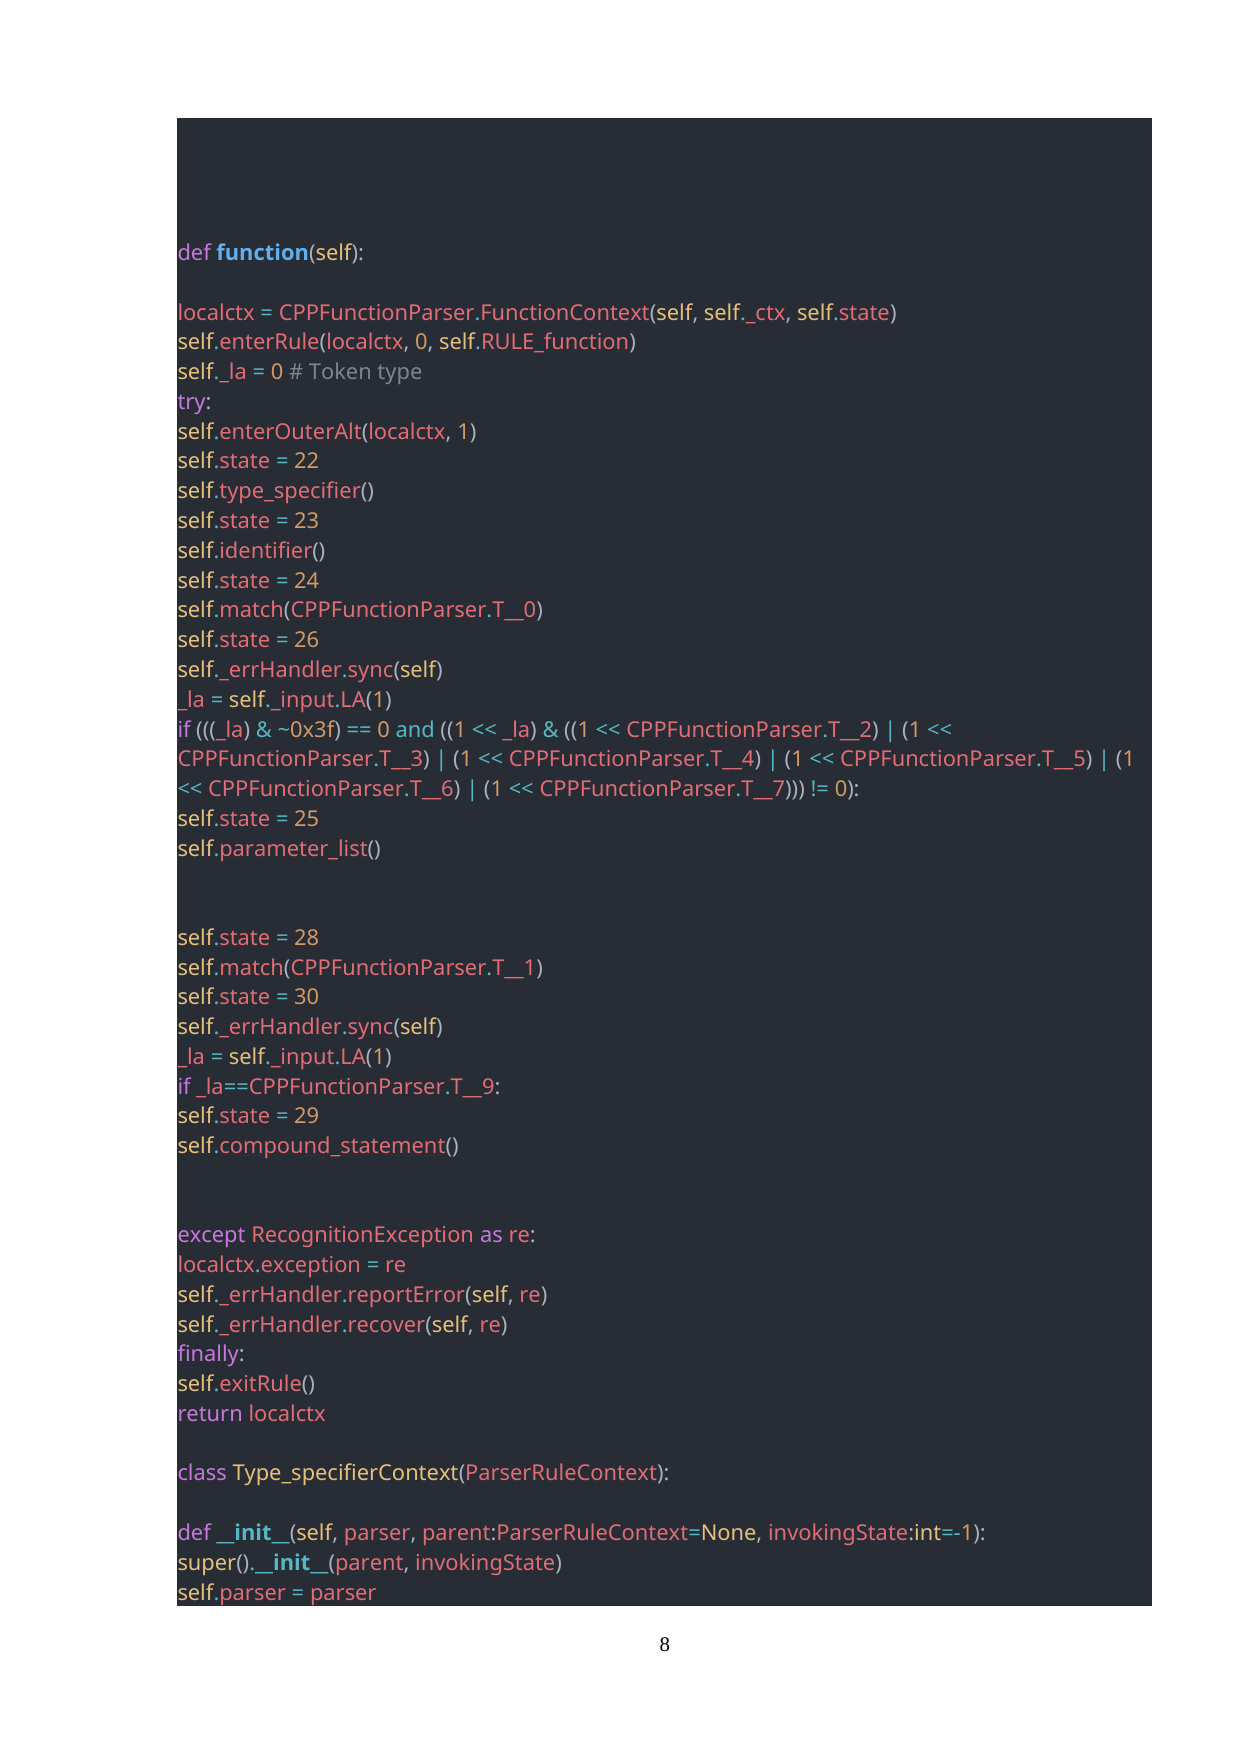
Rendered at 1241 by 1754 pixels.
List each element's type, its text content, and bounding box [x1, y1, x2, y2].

text self._errHandler.sync(self) [177, 654, 1152, 684]
text return localctx [177, 1398, 1152, 1428]
text self.parameter_list() [177, 833, 1152, 862]
text finally: [177, 1338, 1152, 1368]
text self._la = 0 # Token type [177, 356, 1152, 386]
text self._errHandler.reportError(self, re) [177, 1279, 1152, 1308]
text self.state = 28 [177, 922, 1152, 951]
text self.state = 30 [177, 981, 1152, 1011]
text super().__init__(parent, invokingState) [177, 1547, 1152, 1576]
text self.type_specifier() [177, 475, 1152, 505]
text try: [177, 386, 1152, 416]
text class Type_specifierContext(ParserRuleContext): [177, 1457, 1152, 1487]
text self.state = 23 [177, 505, 1152, 535]
text self._errHandler.recover(self, re) [177, 1308, 1152, 1338]
text if (((_la) & ~0x3f) == 0 and ((1 << _la) & ((1 << CPPFunctionParser.T__2) | (1 << CPPFunctionParser.T__3) | (1 << CPPFunctionParser.T__4) | (1 << CPPFunctionParser.T__5) | (1 << CPPFunctionParser.T__6) | (1 << CPPFunctionParser.T__7))) != 0): [177, 713, 1152, 803]
text self.enterOuterAlt(localctx, 1) [177, 416, 1152, 445]
text self.match(CPPFunctionParser.T__0) [177, 594, 1152, 624]
text self.compound_statement() [177, 1130, 1152, 1160]
text localctx = CPPFunctionParser.FunctionContext(self, self._ctx, self.state) [177, 296, 1152, 326]
text self.match(CPPFunctionParser.T__1) [177, 951, 1152, 981]
text self.enterRule(localctx, 0, self.RULE_function) [177, 326, 1152, 356]
text if _la==CPPFunctionParser.T__9: [177, 1071, 1152, 1100]
text self.state = 24 [177, 564, 1152, 594]
text self.state = 29 [177, 1100, 1152, 1130]
text self.state = 26 [177, 624, 1152, 654]
text self._errHandler.sync(self) [177, 1011, 1152, 1041]
text self.parser = parser [177, 1576, 1152, 1606]
text self.state = 25 [177, 803, 1152, 833]
text _la = self._input.LA(1) [177, 684, 1152, 713]
text self.state = 22 [177, 445, 1152, 475]
text def function(self): [177, 237, 1152, 267]
text self.exitRule() [177, 1368, 1152, 1398]
text def __init__(self, parser, parent:ParserRuleContext=None, invokingState:int=-1): [177, 1517, 1152, 1547]
text localctx.exception = re [177, 1249, 1152, 1279]
text self.identifier() [177, 535, 1152, 564]
text except RecognitionException as re: [177, 1219, 1152, 1249]
text _la = self._input.LA(1) [177, 1041, 1152, 1071]
